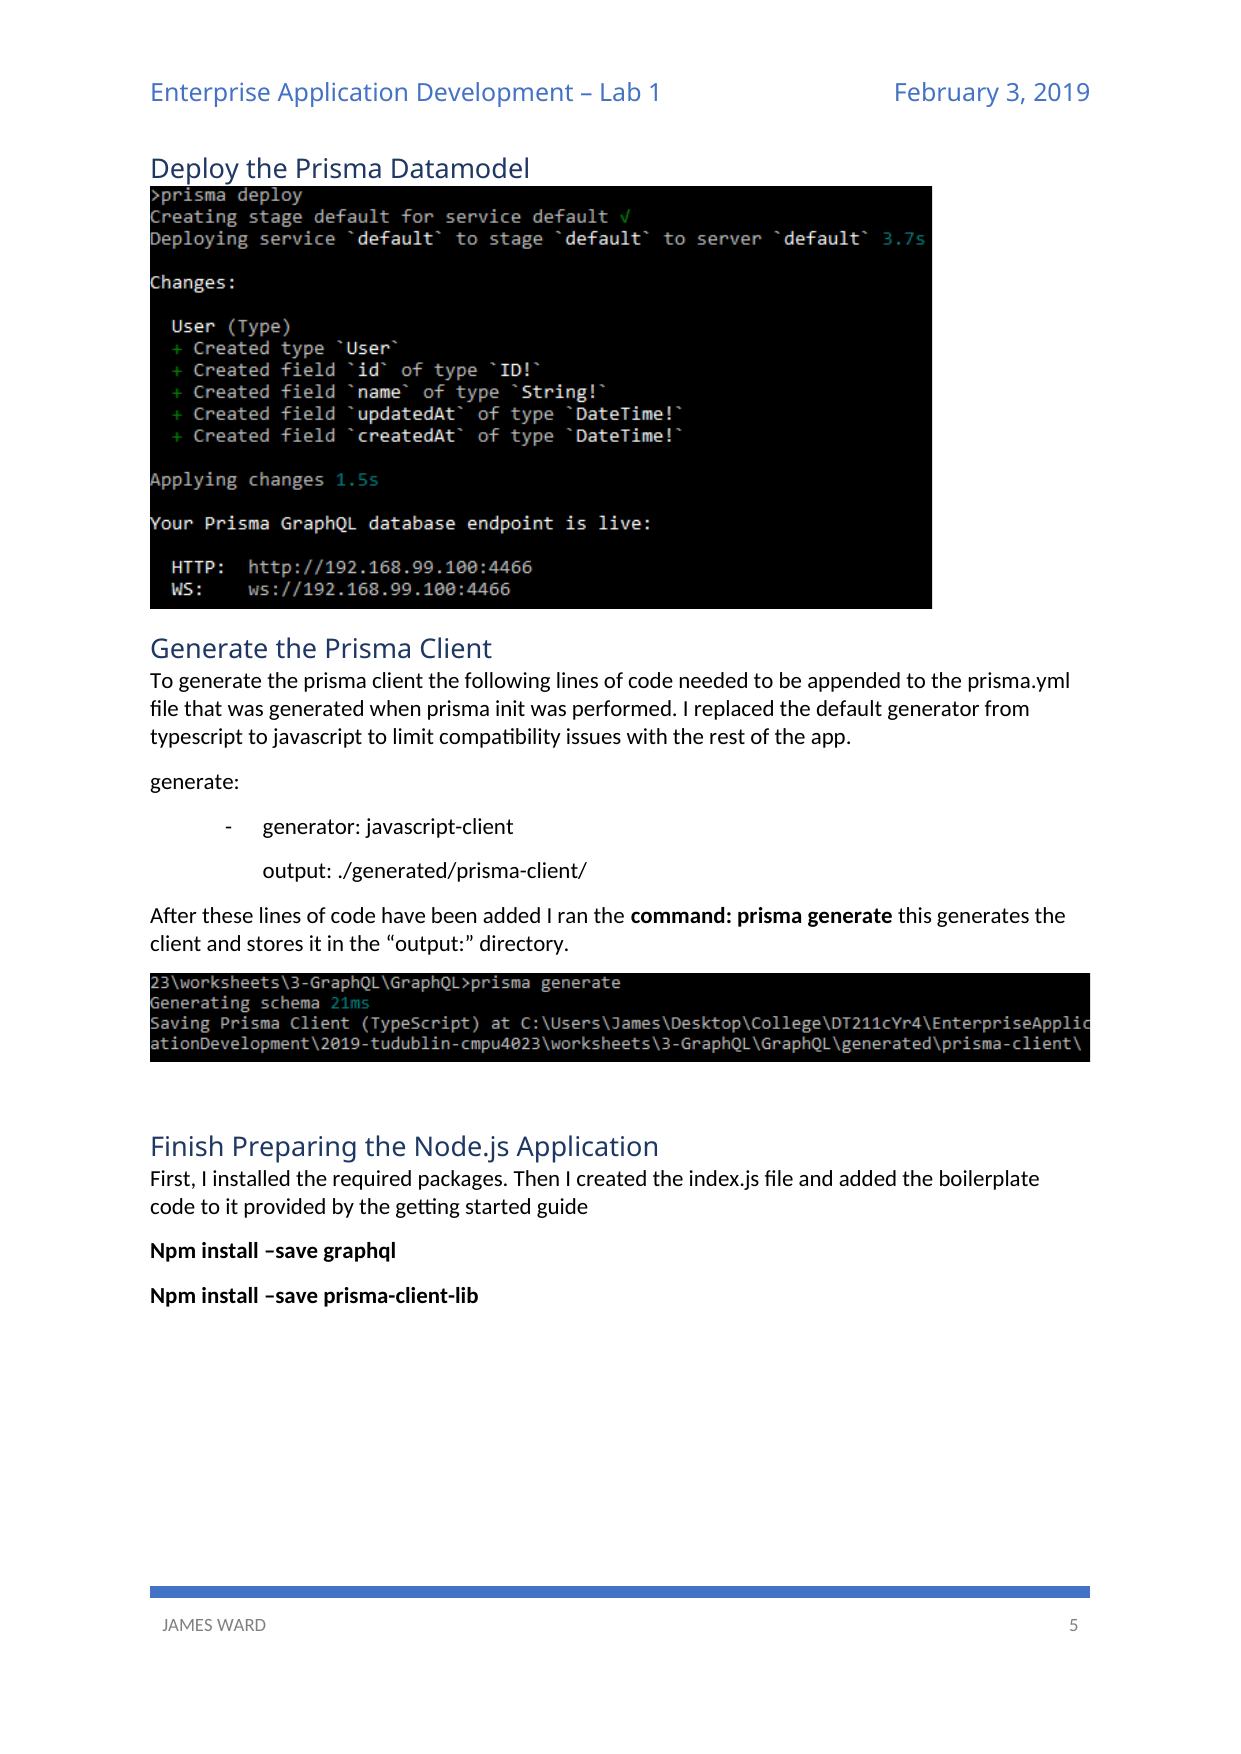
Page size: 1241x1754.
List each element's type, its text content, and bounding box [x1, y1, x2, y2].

list generator: javascript-client [225, 812, 1090, 840]
text First, I installed the required packages. Then I created the index.js file and added the boilerplate code to it provided by the getting started guide [150, 1164, 1090, 1220]
text Npm install –save prisma-client-lib [150, 1281, 1090, 1309]
text Npm install –save graphql [150, 1237, 1090, 1264]
text After these lines of code have been added I ran the command: prisma generate this generates the client and stores it in the “output:” directory. [150, 901, 1090, 957]
subtitle Generate the Prisma Client [150, 629, 1090, 666]
text generate: [150, 767, 1090, 795]
text To generate the prisma client the following lines of code needed to be appended to the prisma.yml file that was generated when prisma init was performed. I replaced the default generator from typescript to javascript to limit compatibility issues with the rest of the app. [150, 666, 1090, 750]
list output: ./generated/prisma-client/ [262, 856, 1090, 884]
subtitle Finish Preparing the Node.js Application [150, 1127, 1090, 1164]
subtitle Deploy the Prisma Datamodel [150, 150, 1090, 187]
